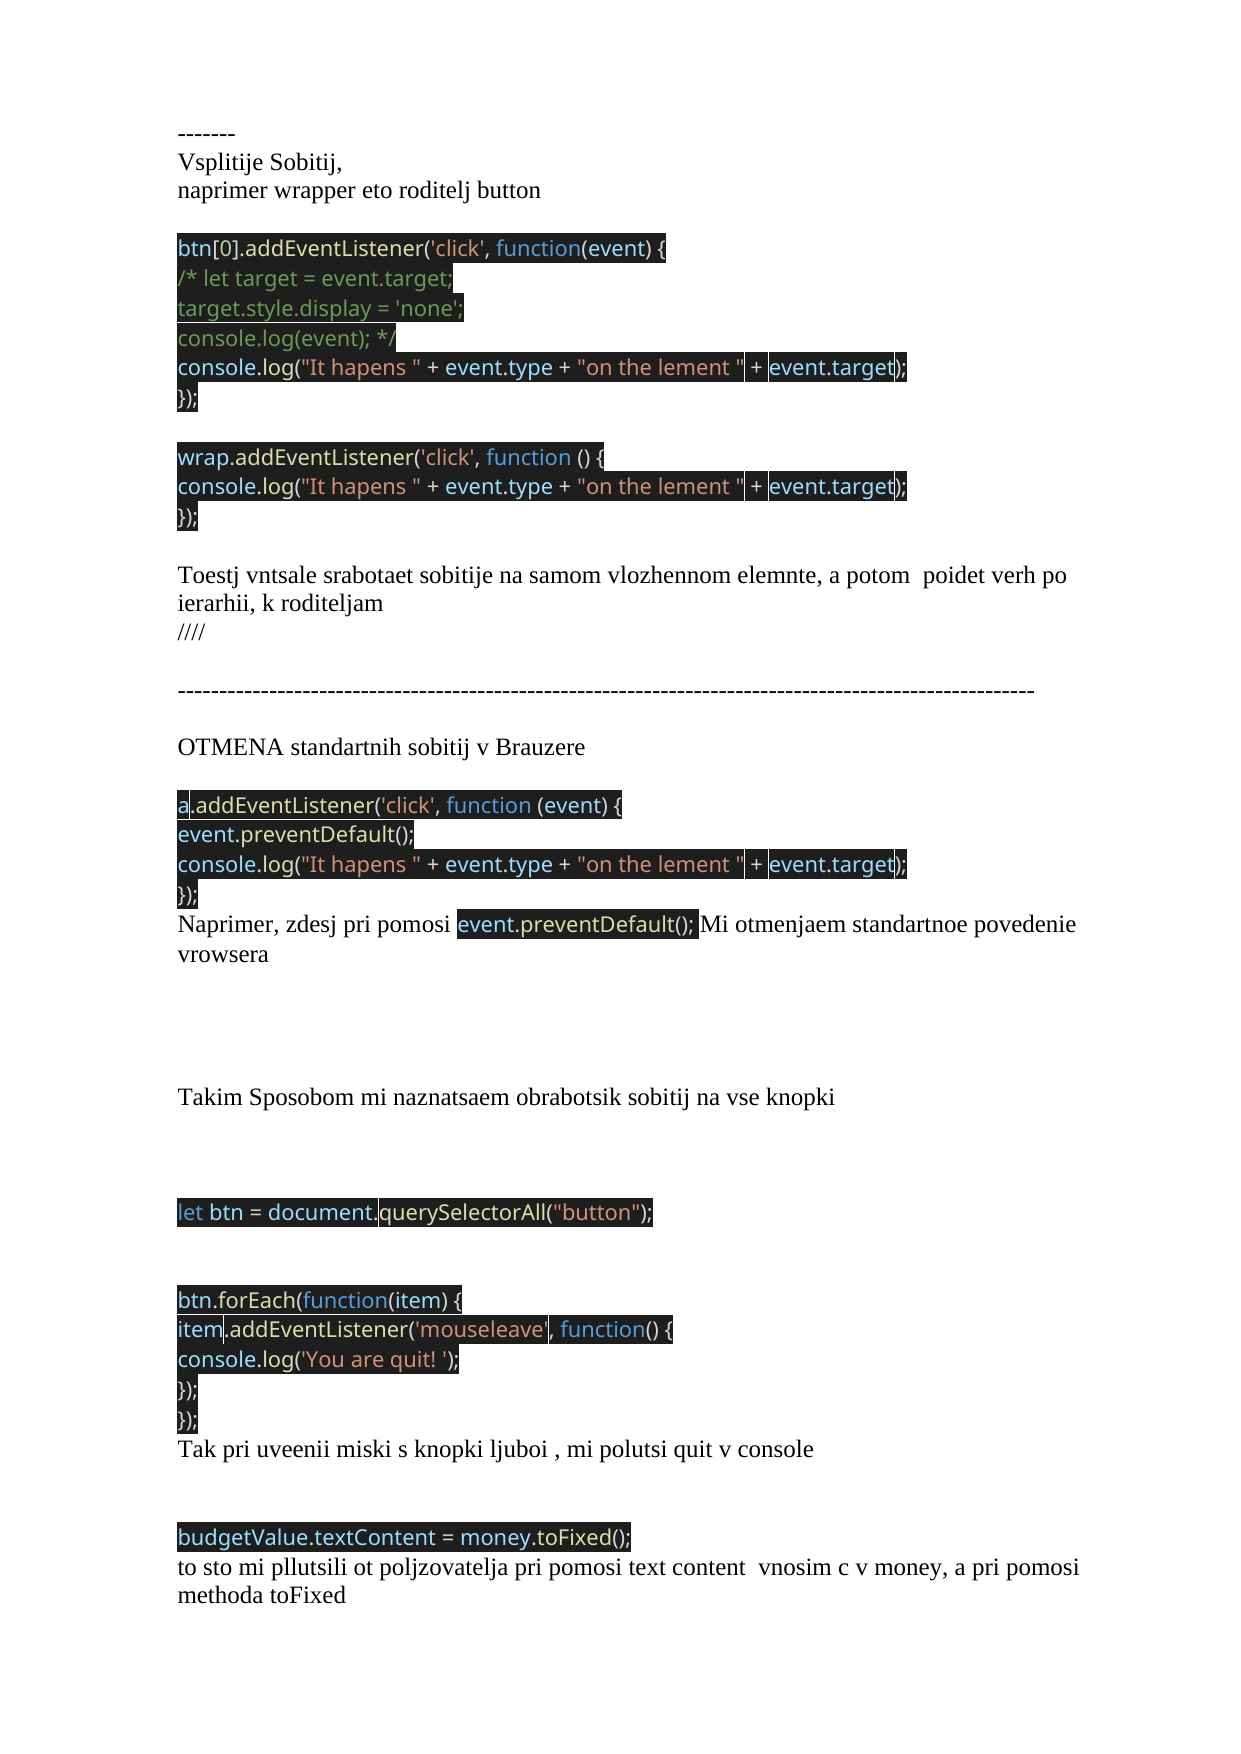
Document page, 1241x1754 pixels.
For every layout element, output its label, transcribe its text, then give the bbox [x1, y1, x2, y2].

text console.log("It hapens " + event.type + "on the lement " + event.target); [177, 352, 1152, 382]
text ------- [177, 118, 1152, 147]
text }); [177, 382, 1152, 412]
text console.log("It hapens " + event.type + "on the lement " + event.target); [177, 849, 1152, 879]
text btn[0].addEventListener('click', function(event) { [177, 233, 1152, 263]
text console.log("It hapens " + event.type + "on the lement " + event.target); [177, 471, 1152, 501]
text //// [177, 617, 1152, 646]
text OTMENA standartnih sobitij v Brauzere [177, 732, 1152, 761]
text /* let target = event.target; [177, 263, 1152, 293]
text budgetValue.textContent = money.toFixed(); [177, 1522, 1152, 1552]
text }); [177, 879, 1152, 909]
text Vsplitije Sobitij, [177, 147, 1152, 176]
text ------------------------------------------------------------------------------------------------------- [177, 675, 1152, 703]
text item.addEventListener('mouseleave', function() { [177, 1314, 1152, 1344]
text Tak pri uveenii miski s knopki ljuboi , mi polutsi quit v console [177, 1434, 1152, 1462]
text }); [177, 501, 1152, 531]
text target.style.display = 'none'; [177, 293, 1152, 322]
text Naprimer, zdesj pri pomosi event.preventDefault(); Mi otmenjaem standartnoe povedenie vrowsera [177, 909, 1152, 967]
text let btn = document.querySelectorAll("button"); [177, 1197, 1152, 1227]
text Takim Sposobom mi naznatsaem obrabotsik sobitij na vse knopki [177, 1082, 1152, 1111]
text to sto mi pllutsili ot poljzovatelja pri pomosi text content vnosim c v money, a pri pomosi methoda toFixed [177, 1552, 1152, 1609]
text Toestj vntsale srabotaet sobitije na samom vlozhennom elemnte, a potom poidet verh po ierarhii, k roditeljam [177, 560, 1152, 617]
text a.addEventListener('click', function (event) { [177, 790, 1152, 819]
text event.preventDefault(); [177, 819, 1152, 849]
text }); [177, 1374, 1152, 1404]
text }); [177, 1404, 1152, 1434]
text console.log('You are quit! '); [177, 1344, 1152, 1374]
text naprimer wrapper eto roditelj button [177, 176, 1152, 204]
text console.log(event); */ [177, 322, 1152, 352]
text wrap.addEventListener('click', function () { [177, 442, 1152, 471]
text btn.forEach(function(item) { [177, 1285, 1152, 1314]
